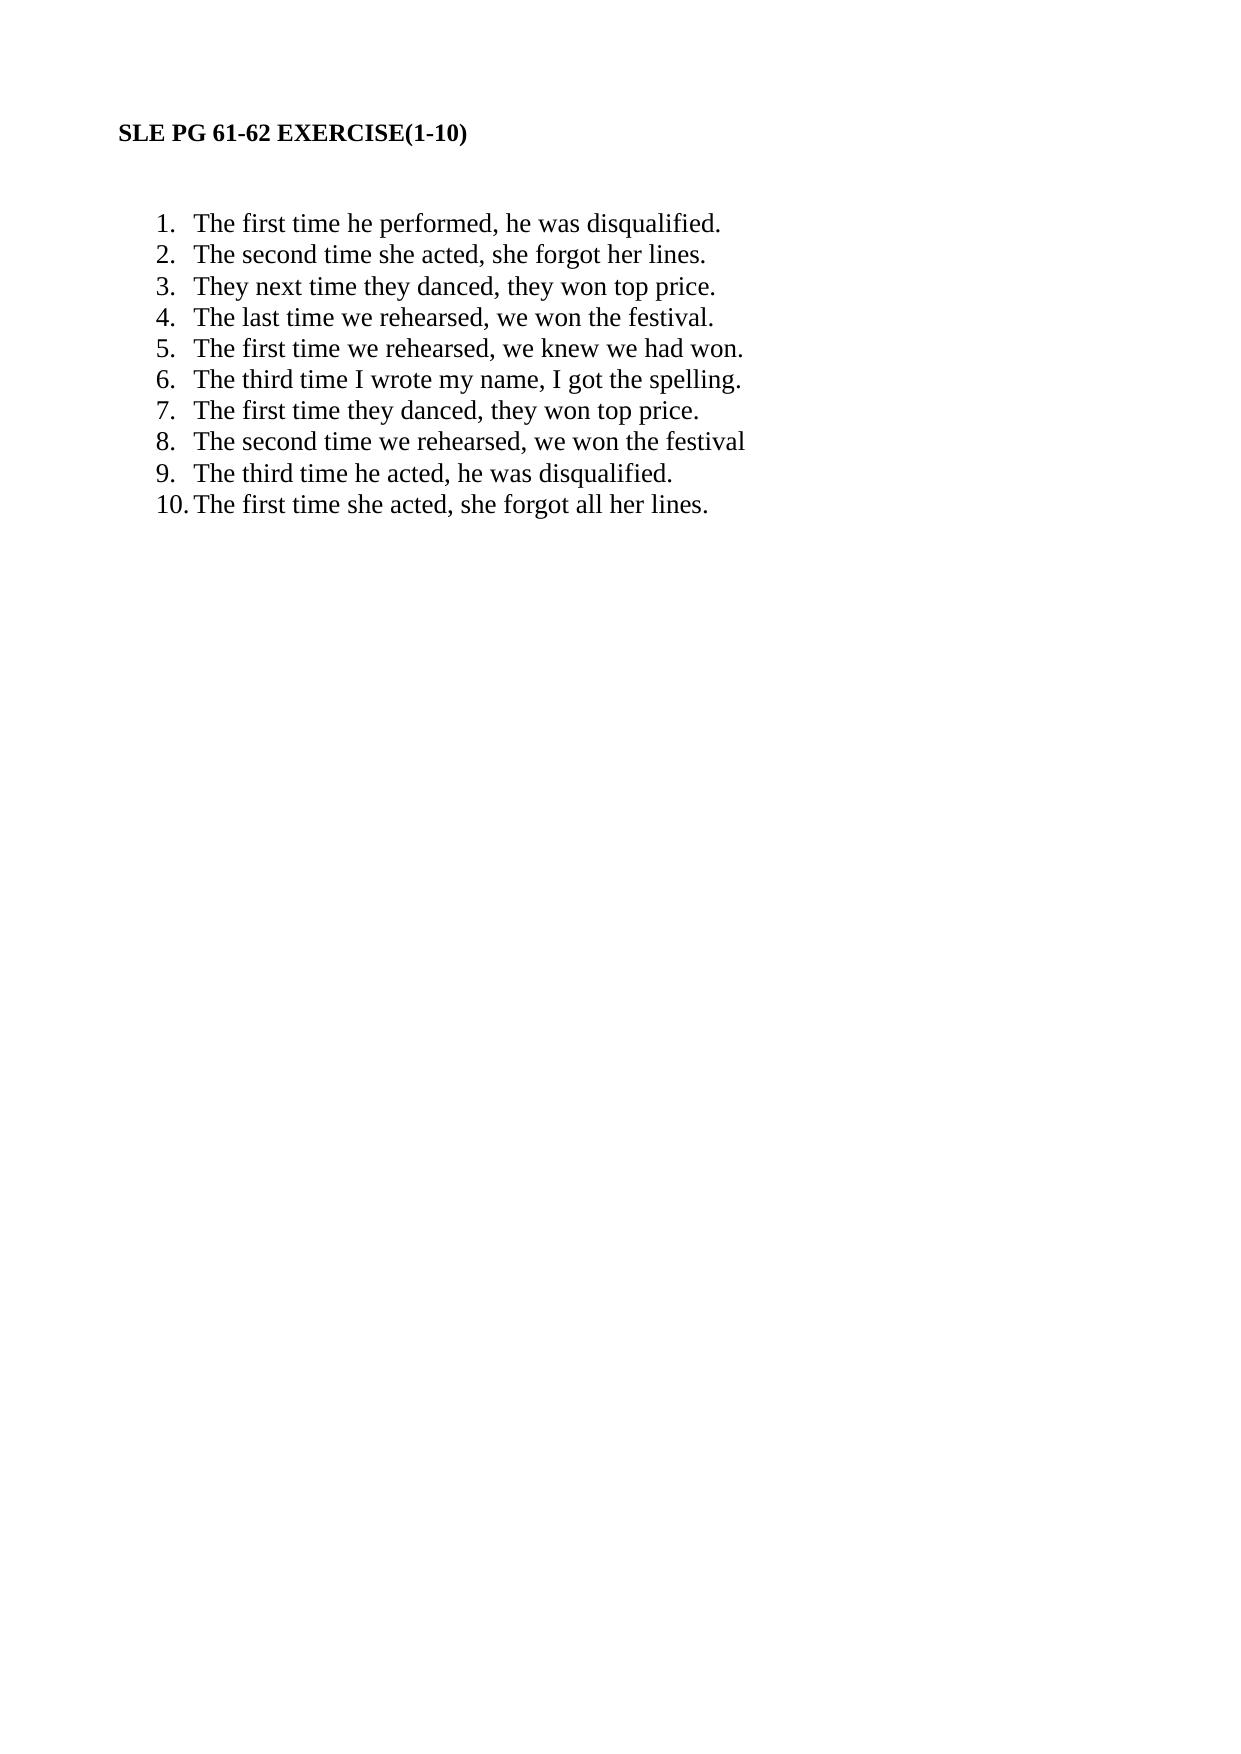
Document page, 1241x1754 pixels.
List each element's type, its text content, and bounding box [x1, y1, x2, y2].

list The last time we rehearsed, we won the festival. [156, 301, 1122, 332]
list The third time he acted, he was disqualified. [156, 457, 1122, 488]
list The first time she acted, she forgot all her lines. [156, 488, 1122, 519]
list The first time we rehearsed, we knew we had won. [156, 332, 1122, 363]
list The first time he performed, he was disqualified. [156, 207, 1122, 239]
list The second time we rehearsed, we won the festival [156, 426, 1122, 457]
list The first time they danced, they won top price. [156, 394, 1122, 426]
list The second time she acted, she forgot her lines. [156, 239, 1122, 270]
list They next time they danced, they won top price. [156, 270, 1122, 301]
list The third time I wrote my name, I got the spelling. [156, 363, 1122, 394]
